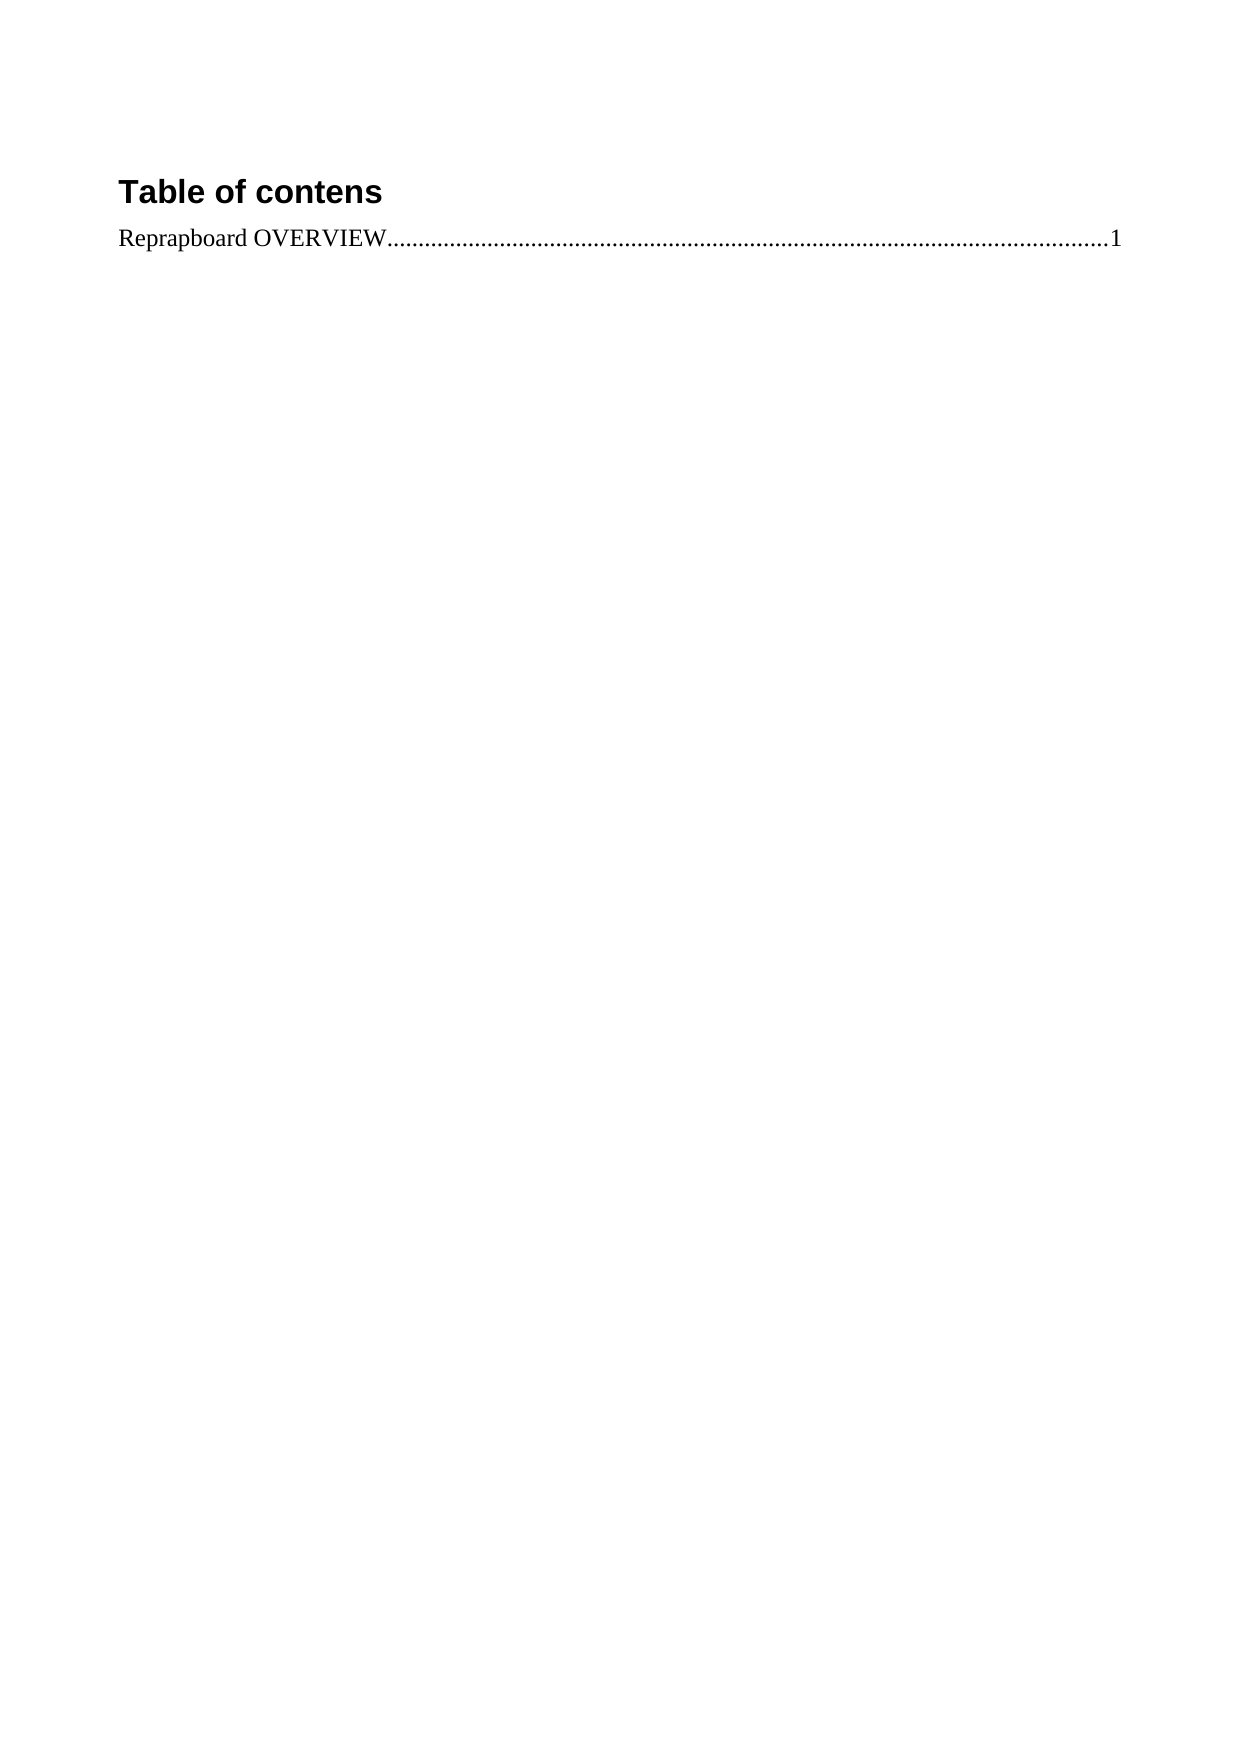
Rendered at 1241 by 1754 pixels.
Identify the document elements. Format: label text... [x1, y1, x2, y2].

subtitle Table of contens [118, 172, 1122, 210]
text Reprapboard OVERVIEW 1 [118, 223, 1122, 252]
